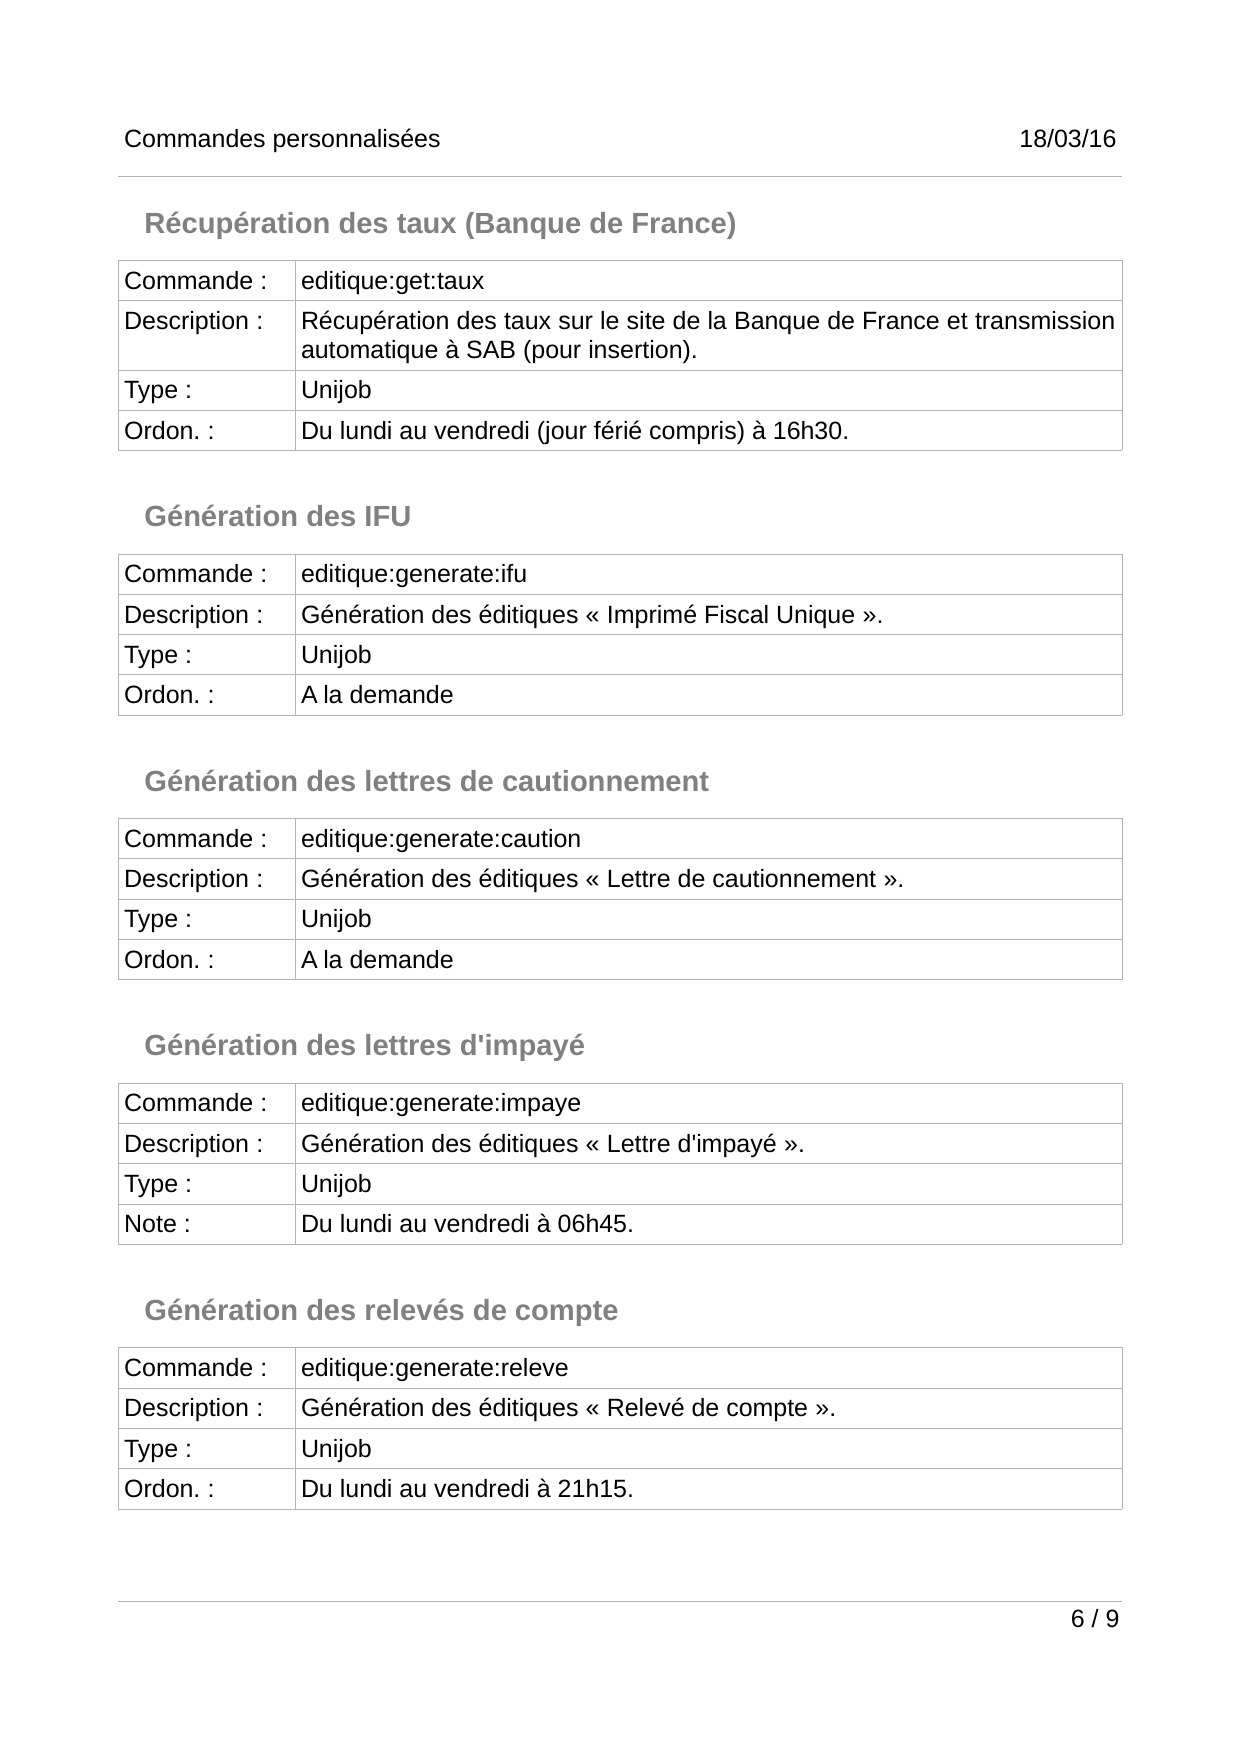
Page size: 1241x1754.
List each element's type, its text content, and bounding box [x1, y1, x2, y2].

table_header Commande : [119, 1348, 295, 1387]
table_header editique:generate:releve [296, 1348, 1122, 1387]
table_cell Unijob [296, 1164, 1122, 1203]
subtitle Récupération des taux (Banque de France) [144, 206, 1122, 239]
table_header Commande : [119, 261, 295, 300]
table_cell Description : [119, 859, 295, 899]
table_header editique:generate:impaye [296, 1084, 1122, 1123]
table_cell Génération des éditiques « Imprimé Fiscal Unique ». [296, 595, 1122, 634]
table_cell Unijob [296, 635, 1122, 674]
table_cell Génération des éditiques « Lettre de cautionnement ». [296, 859, 1122, 899]
table_cell Description : [119, 301, 295, 369]
table_cell Du lundi au vendredi à 21h15. [296, 1469, 1122, 1508]
table_cell Récupération des taux sur le site de la Banque de France et transmission automatique à SAB (pour insertion). [296, 301, 1122, 369]
table_cell Génération des éditiques « Relevé de compte ». [296, 1389, 1122, 1428]
table_cell Ordon. : [119, 1469, 295, 1508]
table_cell Type : [119, 1429, 295, 1468]
table_cell Du lundi au vendredi (jour férié compris) à 16h30. [296, 411, 1122, 450]
table_header editique:generate:ifu [296, 555, 1122, 594]
table_cell Description : [119, 595, 295, 634]
table_cell Description : [119, 1389, 295, 1428]
table_header Commande : [119, 555, 295, 594]
table_cell Unijob [296, 1429, 1122, 1468]
table_header Commande : [119, 1084, 295, 1123]
table_cell Type : [119, 371, 295, 410]
table_cell Note : [119, 1205, 295, 1244]
table_cell Ordon. : [119, 675, 295, 715]
table_header editique:get:taux [296, 261, 1122, 300]
table_cell Unijob [296, 371, 1122, 410]
table_cell Ordon. : [119, 411, 295, 450]
table_cell Ordon. : [119, 940, 295, 979]
table_cell Type : [119, 900, 295, 939]
table_cell Type : [119, 1164, 295, 1203]
table_cell Type : [119, 635, 295, 674]
table_cell Description : [119, 1124, 295, 1163]
subtitle Génération des relevés de compte [144, 1293, 1122, 1327]
subtitle Génération des lettres d'impayé [144, 1028, 1122, 1062]
table_header Commande : [119, 819, 295, 858]
table_cell Génération des éditiques « Lettre d'impayé ». [296, 1124, 1122, 1163]
subtitle Génération des IFU [144, 499, 1122, 533]
table_cell Du lundi au vendredi à 06h45. [296, 1205, 1122, 1244]
table_header editique:generate:caution [296, 819, 1122, 858]
subtitle Génération des lettres de cautionnement [144, 764, 1122, 797]
table_cell A la demande [296, 940, 1122, 979]
table_cell Unijob [296, 900, 1122, 939]
table_cell A la demande [296, 675, 1122, 715]
